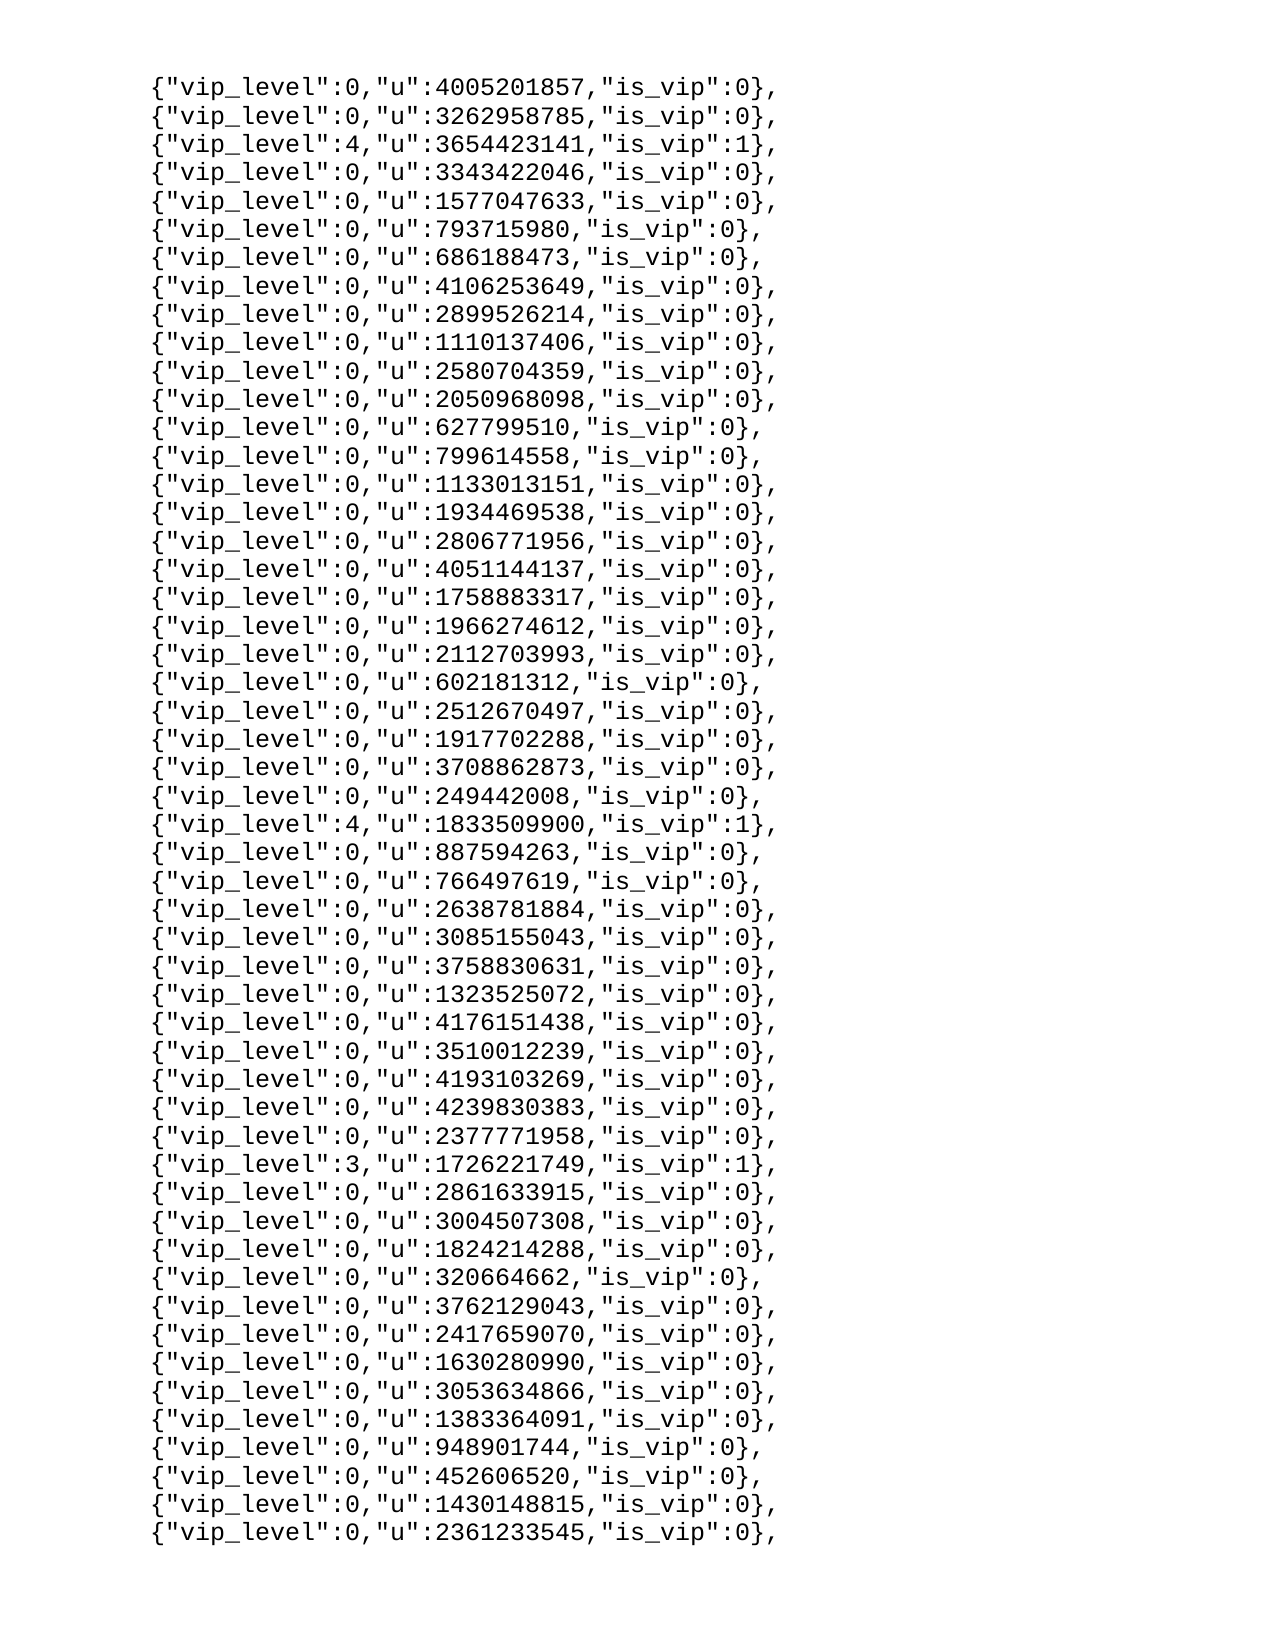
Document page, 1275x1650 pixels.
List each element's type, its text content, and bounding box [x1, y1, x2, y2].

text {"retcode":0,"result":{"friends":[{"flag":32,"uin":1977672877,"categories":8},{"flag":4,"uin":181332434,"categories":1},{"flag":16,"uin":1088436431,"categories":4},{"flag":0,"uin":941096745,"categories":0},{"flag":0,"uin":1585151611,"categories":0},{"flag":32,"uin":1805276168,"categories":8},{"flag":4,"uin":4096305117,"categories":1},{"flag":56,"uin":286207818,"categories":14},{"flag":24,"uin":1125327405,"categories":6},{"flag":0,"uin":1497473138,"categories":0},{"flag":0,"uin":2739990128,"categories":0},{"flag":0,"uin":1983256516,"categories":0},{"flag":4,"uin":2388335033,"categories":1},{"flag":40,"uin":1147705927,"categories":10},{"flag":52,"uin":2530017767,"categories":13},{"flag":24,"uin":1026406039,"categories":6},{"flag":52,"uin":1375142875,"categories":13},{"flag":60,"uin":741902648,"categories":15},{"flag":0,"uin":4017862415,"categories":0},{"flag":0,"uin":1029088018,"categories":0},{"flag":0,"uin":3264467930,"categories":0},{"flag":0,"uin":1390006806,"categories":0},{"flag":0,"uin":2059604775,"categories":0},{"flag":40,"uin":2039282992,"categories":10},{"flag":0,"uin":1748315047,"categories":0},{"flag":16,"uin":3395792869,"categories":4},{"flag":52,"uin":338614470,"categories":13},{"flag":32,"uin":2291420747,"categories":8},{"flag":56,"uin":3714169466,"categories":14},{"flag":60,"uin":2853954420,"categories":15},{"flag":0,"uin":2028112766,"categories":0},{"flag":52,"uin":3721554358,"categories":13},{"flag":40,"uin":3941231838,"categories":10},{"flag":0,"uin":2887505048,"categories":0},{"flag":0,"uin":2039443837,"categories":0},{"flag":40,"uin":1103178674,"categories":10},{"flag":8,"uin":2213006936,"categories":2},{"flag":52,"uin":3453345269,"categories":13},{"flag":16,"uin":2195235714,"categories":4},{"flag":32,"uin":3367345670,"categories":8},{"flag":4,"uin":3749770206,"categories":1},{"flag":4,"uin":2217980774,"categories":1},{"flag":32,"uin":1768968391,"categories":8},{"flag":8,"uin":3068714852,"categories":2},{"flag":4,"uin":762383890,"categories":1},{"flag":28,"uin":404339376,"categories":7},{"flag":0,"uin":2804606680,"categories":0},{"flag":4,"uin":3340055802,"categories":1},{"flag":56,"uin":173571341,"categories":14},{"flag":40,"uin":3486101389,"categories":10},{"flag":0,"uin":3767128771,"categories":0},{"flag":4,"uin":557137673,"categories":1},{"flag":0,"uin":2694880204,"categories":0},{"flag":4,"uin":2496045888,"categories":1},{"flag":0,"uin":503024004,"categories":0},{"flag":8,"uin":872796548,"categories":2},{"flag":8,"uin":423615412,"categories":2},{"flag":8,"uin":3059888435,"categories":2},{"flag":16,"uin":3783015922,"categories":4},{"flag":0,"uin":4081762853,"categories":0},{"flag":56,"uin":953196783,"categories":14},{"flag":4,"uin":994577360,"categories":1},{"flag":0,"uin":1193299925,"categories":0},{"flag":16,"uin":2540143575,"categories":4},{"flag":16,"uin":3827644828,"categories":4},{"flag":16,"uin":24371531,"categories":4},{"flag":0,"uin":1838484033,"categories":0},{"flag":40,"uin":742731984,"categories":10},{"flag":4,"uin":3745815829,"categories":1},{"flag":52,"uin":2012332422,"categories":13},{"flag":4,"uin":3047749658,"categories":1},{"flag":40,"uin":3556411222,"categories":10},{"flag":4,"uin":2701913422,"categories":1},{"flag":12,"uin":846741097,"categories":3},{"flag":0,"uin":3679184373,"categories":0},{"flag":0,"uin":2201253718,"categories":0},{"flag":56,"uin":368944306,"categories":14},{"flag":0,"uin":1355657380,"categories":0},{"flag":4,"uin":2314820738,"categories":1},{"flag":4,"uin":2523780541,"categories":1},{"flag":4,"uin":1967295926,"categories":1},{"flag":60,"uin":3025752515,"categories":15},{"flag":8,"uin":2972743509,"categories":2},{"flag":0,"uin":672544641,"categories":0},{"flag":4,"uin":870121305,"categories":1},{"flag":8,"uin":103862768,"categories":2},{"flag":8,"uin":2204872800,"categories":2},{"flag":4,"uin":2664429340,"categories":1},{"flag":28,"uin":2154140065,"categories":7},{"flag":0,"uin":422325932,"categories":0},{"flag":52,"uin":3712918149,"categories":13},{"flag":60,"uin":1078311989,"categories":15},{"flag":4,"uin":3684174950,"categories":1},{"flag":0,"uin":3094356795,"categories":0},{"flag":8,"uin":1661527163,"categories":2},{"flag":180,"uin":2423761838,"categories":13},{"flag":0,"uin":454094870,"categories":0},{"flag":52,"uin":2529801540,"categories":13},{"flag":4,"uin":4141049519,"categories":1},{"flag":16,"uin":2283606403,"categories":4},{"flag":4,"uin":2065586646,"categories":1},{"flag":4,"uin":3851402153,"categories":1},{"flag":0,"uin":3277047291,"categories":0},{"flag":4,"uin":1936321019,"categories":1},{"flag":16,"uin":4235856648,"categories":4},{"flag":52,"uin":3076685576,"categories":13},{"flag":52,"uin":1316903305,"categories":13},{"flag":0,"uin":4195509427,"categories":0},{"flag":8,"uin":3044831726,"categories":2},{"flag":56,"uin":820228441,"categories":14},{"flag":4,"uin":3386157348,"categories":1},{"flag":4,"uin":531222214,"categories":1},{"flag":4,"uin":2642720843,"categories":1},{"flag":56,"uin":3659999570,"categories":14},{"flag":60,"uin":54246419,"categories":15},{"flag":24,"uin":4260761366,"categories":6},{"flag":4,"uin":3297378557,"categories":1},{"flag":0,"uin":4268887161,"categories":0},{"flag":0,"uin":1633070284,"categories":0},{"flag":0,"uin":541297462,"categories":0},{"flag":8,"uin":3866683781,"categories":2},{"flag":16,"uin":3149378299,"categories":4},{"flag":24,"uin":358662936,"categories":6},{"flag":0,"uin":473553330,"categories":0},{"flag":56,"uin":2077016718,"categories":14},{"flag":40,"uin":1738680229,"categories":10},{"flag":56,"uin":2253793653,"categories":14},{"flag":8,"uin":2037083134,"categories":2},{"flag":0,"uin":820429602,"categories":0},{"flag":0,"uin":1019040402,"categories":0},{"flag":40,"uin":2493090829,"categories":10},{"flag":8,"uin":2929705342,"categories":2},{"flag":36,"uin":460677229,"categories":9},{"flag":56,"uin":3455013325,"categories":14},{"flag":40,"uin":2850645815,"categories":10},{"flag":4,"uin":3277943363,"categories":1},{"flag":60,"uin":680821533,"categories":15},{"flag":16,"uin":2568018606,"categories":4},{"flag":8,"uin":3793664627,"categories":2},{"flag":40,"uin":1190783551,"categories":10},{"flag":0,"uin":2066798362,"categories":0},{"flag":16,"uin":91356596,"categories":4},{"flag":40,"uin":4095632478,"categories":10},{"flag":16,"uin":1733302369,"categories":4},{"flag":0,"uin":2792243439,"categories":0},{"flag":40,"uin":4005201857,"categories":10},{"flag":4,"uin":3262958785,"categories":1},{"flag":0,"uin":3654423141,"categories":0},{"flag":0,"uin":3343422046,"categories":0},{"flag":16,"uin":1577047633,"categories":4},{"flag":4,"uin":49380132,"categories":1},{"flag":24,"uin":3720171744,"categories":6},{"flag":16,"uin":3284866365,"categories":4},{"flag":56,"uin":671367841,"categories":14},{"flag":40,"uin":4246366141,"categories":10},{"flag":4,"uin":1269370612,"categories":1},{"flag":12,"uin":777581083,"categories":3},{"flag":16,"uin":1908794158,"categories":4},{"flag":28,"uin":1720972474,"categories":7},{"flag":16,"uin":3474328382,"categories":4},{"flag":52,"uin":2214464719,"categories":13},{"flag":0,"uin":1113654174,"categories":0},{"flag":0,"uin":1924991718,"categories":0},{"flag":40,"uin":1646577952,"categories":10},{"flag":0,"uin":4195594865,"categories":0},{"flag":56,"uin":1529899454,"categories":14},{"flag":16,"uin":1431876177,"categories":4},{"flag":40,"uin":2513566115,"categories":10},{"flag":12,"uin":2342688027,"categories":3},{"flag":60,"uin":4250322215,"categories":15},{"flag":56,"uin":4161153221,"categories":14},{"flag":0,"uin":1797296198,"categories":0},{"flag":56,"uin":2803488946,"categories":14},{"flag":8,"uin":202682191,"categories":2},{"flag":0,"uin":2023888221,"categories":0},{"flag":0,"uin":2965573691,"categories":0},{"flag":12,"uin":2026599701,"categories":3},{"flag":48,"uin":1199066756,"categories":12},{"flag":8,"uin":432864289,"categories":2},{"flag":0,"uin":1648979348,"categories":0},{"flag":8,"uin":2030730295,"categories":2},{"flag":36,"uin":1527649067,"categories":9},{"flag":56,"uin":3633354779,"categories":14},{"flag":16,"uin":1073838877,"categories":4},{"flag":0,"uin":3672791053,"categories":0},{"flag":0,"uin":805894474,"categories":0},{"flag":60,"uin":1785828017,"categories":15},{"flag":60,"uin":2353957540,"categories":15},{"flag":16,"uin":2801910081,"categories":4},{"flag":24,"uin":592945054,"categories":6},{"flag":0,"uin":1156411021,"categories":0},{"flag":4,"uin":1274049440,"categories":1},{"flag":16,"uin":2567874074,"categories":4},{"flag":56,"uin":2724574832,"categories":14},{"flag":40,"uin":3378219673,"categories":10},{"flag":56,"uin":3068907758,"categories":14},{"flag":16,"uin":1225739776,"categories":4},{"flag":56,"uin":1604813308,"categories":14},{"flag":0,"uin":2978030534,"categories":0},{"flag":4,"uin":3517813898,"categories":1},{"flag":16,"uin":3949277109,"categories":4},{"flag":12,"uin":890469545,"categories":3},{"flag":16,"uin":3312439941,"categories":4},{"flag":8,"uin":2769104677,"categories":2},{"flag":40,"uin":4091629637,"categories":10},{"flag":4,"uin":2494987136,"categories":1},{"flag":0,"uin":3820709586,"categories":0},{"flag":4,"uin":1223429696,"categories":1},{"flag":0,"uin":3163067334,"categories":0},{"flag":56,"uin":1440948937,"categories":14},{"flag":24,"uin":4106038376,"categories":6},{"flag":0,"uin":4213490044,"categories":0},{"flag":16,"uin":104731760,"categories":4},{"flag":4,"uin":1378558763,"categories":1},{"flag":24,"uin":1716309025,"categories":6},{"flag":24,"uin":2577553388,"categories":6},{"flag":24,"uin":2113477161,"categories":6},{"flag":40,"uin":763811300,"categories":10},{"flag":56,"uin":1277261631,"categories":14},{"flag":4,"uin":1156618760,"categories":1},{"flag":40,"uin":1538845058,"categories":10},{"flag":40,"uin":3817764977,"categories":10},{"flag":8,"uin":4095309896,"categories":2},{"flag":8,"uin":4189826169,"categories":2},{"flag":16,"uin":2210825551,"categories":4},{"flag":24,"uin":1852029622,"categories":6},{"flag":0,"uin":365713189,"categories":0},{"flag":56,"uin":3806751814,"categories":14},{"flag":0,"uin":861491298,"categories":0},{"flag":36,"uin":1097773474,"categories":9},{"flag":0,"uin":1570744274,"categories":0},{"flag":56,"uin":4256126939,"categories":14},{"flag":0,"uin":3350965508,"categories":0},{"flag":40,"uin":950237266,"categories":10},{"flag":0,"uin":151684000,"categories":0},{"flag":40,"uin":1441627253,"categories":10},{"flag":56,"uin":687799544,"categories":14},{"flag":56,"uin":1772588817,"categories":14},{"flag":8,"uin":27297742,"categories":2},{"flag":16,"uin":1928697133,"categories":4},{"flag":8,"uin":308911789,"categories":2},{"flag":0,"uin":1561562393,"categories":0},{"flag":56,"uin":274465593,"categories":14},{"flag":56,"uin":214623348,"categories":14},{"flag":24,"uin":3371971021,"categories":6},{"flag":24,"uin":2718128011,"categories":6},{"flag":40,"uin":785644274,"categories":10},{"flag":56,"uin":3877792724,"categories":14},{"flag":24,"uin":1645723024,"categories":6},{"flag":40,"uin":1695307879,"categories":10},{"flag":40,"uin":793715980,"categories":10},{"flag":0,"uin":686188473,"categories":0},{"flag":40,"uin":4106253649,"categories":10},{"flag":24,"uin":2899526214,"categories":6},{"flag":8,"uin":1110137406,"categories":2},{"flag":8,"uin":2580704359,"categories":2},{"flag":8,"uin":2050968098,"categories":2},{"flag":8,"uin":627799510,"categories":2},{"flag":0,"uin":799614558,"categories":0},{"flag":60,"uin":1133013151,"categories":15},{"flag":40,"uin":1934469538,"categories":10},{"flag":28,"uin":2806771956,"categories":7},{"flag":4,"uin":4051144137,"categories":1},{"flag":4,"uin":1758883317,"categories":1},{"flag":0,"uin":1966274612,"categories":0},{"flag":40,"uin":2112703993,"categories":10},{"flag":36,"uin":602181312,"categories":9},{"flag":16,"uin":2512670497,"categories":4},{"flag":24,"uin":1917702288,"categories":6},{"flag":16,"uin":3708862873,"categories":4},{"flag":40,"uin":249442008,"categories":10},{"flag":60,"uin":1833509900,"categories":15},{"flag":0,"uin":887594263,"categories":0},{"flag":32,"uin":766497619,"categories":8},{"flag":24,"uin":2638781884,"categories":6},{"flag":0,"uin":3085155043,"categories":0},{"flag":24,"uin":3758830631,"categories":6},{"flag":0,"uin":1323525072,"categories":0},{"flag":56,"uin":4176151438,"categories":14},{"flag":56,"uin":3510012239,"categories":14},{"flag":24,"uin":4193103269,"categories":6},{"flag":40,"uin":4239830383,"categories":10},{"flag":56,"uin":2377771958,"categories":14},{"flag":0,"uin":1726221749,"categories":0},{"flag":12,"uin":2861633915,"categories":3},{"flag":56,"uin":3004507308,"categories":14},{"flag":12,"uin":1824214288,"categories":3},{"flag":24,"uin":320664662,"categories":6},{"flag":52,"uin":3762129043,"categories":13},{"flag":0,"uin":2417659070,"categories":0},{"flag":8,"uin":1630280990,"categories":2},{"flag":40,"uin":3053634866,"categories":10},{"flag":0,"uin":1383364091,"categories":0},{"flag":24,"uin":948901744,"categories":6},{"flag":24,"uin":452606520,"categories":6},{"flag":0,"uin":1430148815,"categories":0},{"flag":56,"uin":2361233545,"categories":14},{"flag":4,"uin":2607342395,"categories":1},{"flag":60,"uin":2514390106,"categories":15},{"flag":0,"uin":3212298566,"categories":0},{"flag":0,"uin":1180436080,"categories":0},{"flag":8,"uin":620934961,"categories":2},{"flag":0,"uin":1453307694,"categories":0},{"flag":28,"uin":4186464775,"categories":7},{"flag":0,"uin":1742243536,"categories":0},{"flag":0,"uin":1023362171,"categories":0}],"marknames":[{"uin":1977672877,"markname":"麦水科","type":0},{"uin":1088436431,"markname":"钟玲","type":0},{"uin":1585151611,"markname":"崔","type":0},{"uin":1805276168,"markname":"徐庆钟","type":0},{"uin":4096305117,"markname":"林佳豪","type":0},{"uin":286207818,"markname":"郭芳","type":0},{"uin":1125327405,"markname":"任传佳","type":0},{"uin":1497473138,"markname":"武汉地区负责人","type":0},{"uin":2739990128,"markname":"二中","type":0},{"uin":1983256516,"markname":"宋红莹教官","type":0},{"uin":2388335033,"markname":"张家豪","type":0},{"uin":1147705927,"markname":"虞达靖(十二届)","type":0},{"uin":2530017767,"markname":"麦薇","type":0},{"uin":1026406039,"markname":"卢涵","type":0},{"uin":1375142875,"markname":"欧琳","type":0},{"uin":741902648,"markname":"何桦","type":0},{"uin":4017862415,"markname":"刘洋","type":0},{"uin":1029088018,"markname":"。。。。。","type":0},{"uin":1390006806,"markname":"qq音速家族","type":0},{"uin":2059604775,"markname":"张晟凯自强","type":0},{"uin":2039282992,"markname":"鄂永芳","type":0},{"uin":1748315047,"markname":"小哄~(^V^)","type":0},{"uin":3395792869,"markname":"鸭子","type":0},{"uin":338614470,"markname":"杨泽敏","type":0},{"uin":3714169466,"markname":"廖敏","type":0},{"uin":2853954420,"markname":"罗家霖","type":0},{"uin":2028112766,"markname":"周雨梅","type":0},{"uin":3721554358,"markname":"赵珊莹","type":0},{"uin":3941231838,"markname":"十三届：李勇浩","type":0},{"uin":2887505048,"markname":"柳高地信学妹","type":0},{"uin":2039443837,"markname":"李万哲","type":0},{"uin":1103178674,"markname":"写作部：曾建姣","type":0},{"uin":2213006936,"markname":"陆秋丹","type":0},{"uin":3453345269,"markname":"张人干","type":0},{"uin":2195235714,"markname":"莫惠琴","type":0},{"uin":3367345670,"markname":"龙旭达","type":0},{"uin":3749770206,"markname":"黄维正","type":0},{"uin":2217980774,"markname":"大头","type":0},{"uin":3068714852,"markname":"赖系","type":0},{"uin":762383890,"markname":"大头","type":0},{"uin":2804606680,"markname":"吴锦波","type":0},{"uin":3340055802,"markname":"董斯斯","type":0},{"uin":173571341,"markname":"潘晓芸","type":0},{"uin":3486101389,"markname":"董婷婷","type":0},{"uin":3767128771,"markname":"15-资环-杨航025-116","type":0},{"uin":557137673,"markname":"虞思皓","type":0},{"uin":2694880204,"markname":"地信制图江燕桦","type":0},{"uin":2496045888,"markname":"啊蒋","type":0},{"uin":503024004,"markname":"王玥瑶","type":0},{"uin":872796548,"markname":" 冼蕾","type":0},{"uin":423615412,"markname":"潘泓江","type":0},{"uin":3059888435,"markname":"董霖明","type":0},{"uin":3783015922,"markname":"董富瑞","type":0},{"uin":4081762853,"markname":"15-地信-武景岳","type":0},{"uin":953196783,"markname":"邱闲","type":0},{"uin":994577360,"markname":"陈刘云","type":0},{"uin":1193299925,"markname":"略懂-康雨豪","type":0},{"uin":2540143575,"markname":"董鑫明","type":0},{"uin":3827644828,"markname":"N≡N","type":0},{"uin":24371531,"markname":"廖频","type":0},{"uin":1838484033,"markname":"15-地信-张慧","type":0},{"uin":742731984,"markname":"副社长李青云","type":0},{"uin":3745815829,"markname":"黎明兵","type":0},{"uin":2012332422,"markname":"潘俊霖","type":0},{"uin":3047749658,"markname":"董刚玉","type":0},{"uin":3556411222,"markname":"岑祚保","type":0},{"uin":2701913422,"markname":"冯月的mam","type":0},{"uin":846741097,"markname":"大姑姑","type":0},{"uin":3679184373,"markname":"冯玉乾","type":0},{"uin":2201253718,"markname":"14柳高徐汐","type":0},{"uin":368944306,"markname":"蒋跃兰","type":0},{"uin":1355657380,"markname":"学姐14号兰志娴","type":0},{"uin":2314820738,"markname":"李希靖","type":0},{"uin":2523780541,"markname":"李慧雯","type":0},{"uin":1967295926,"markname":"韦静茜","type":0},{"uin":3025752515,"markname":"谭济莎","type":0},{"uin":2972743509,"markname":"张强","type":0},{"uin":672544641,"markname":"14-地信-李郑宇","type":0},{"uin":870121305,"markname":"黎俊麟","type":0},{"uin":103862768,"markname":"邱俊源","type":0},{"uin":2204872800,"markname":"邓荻琛","type":0},{"uin":2664429340,"markname":"林楚莹","type":0},{"uin":422325932,"markname":"惠紫卿","type":0},{"uin":3712918149,"markname":"梁翀","type":0},{"uin":1078311989,"markname":"黄柳君","type":0},{"uin":3684174950,"markname":" 朱思娜","type":0},{"uin":3094356795,"markname":"谢煜晨","type":0},{"uin":1661527163,"markname":"豪弟","type":0},{"uin":2423761838,"markname":"黄振旸","type":0},{"uin":454094870,"markname":"何晓辉","type":0},{"uin":2529801540,"markname":"黄晨","type":0},{"uin":4141049519,"markname":"张灵玉","type":0},{"uin":2283606403,"markname":"妹","type":0},{"uin":2065586646,"markname":"陈俪萱","type":0},{"uin":3851402153,"markname":"于春堃","type":0},{"uin":3277047291,"markname":" 地信3班 朱正","type":0},{"uin":1936321019,"markname":"吴凌","type":0},{"uin":4235856648,"markname":"许艺龄","type":0},{"uin":3076685576,"markname":"邱昱","type":0},{"uin":1316903305,"markname":"严焱","type":0},{"uin":4195509427,"markname":"遥感陈江媛","type":0},{"uin":3044831726,"markname":"邓沂昕","type":0},{"uin":820228441,"markname":"李浩玮","type":0},{"uin":3386157348,"markname":"蒋晓君","type":0},{"uin":531222214,"markname":"韦德力","type":0},{"uin":2642720843,"markname":"覃思琦","type":0},{"uin":3659999570,"markname":"卢芳安","type":0},{"uin":54246419,"markname":"覃丽冰","type":0},{"uin":4260761366,"markname":"罗静","type":0},{"uin":3297378557,"markname":"周鹏祥","type":0},{"uin":4268887161,"markname":"15-资环-慕航116","type":0},{"uin":1633070284,"markname":"社会学 叶佳韵","type":0},{"uin":541297462,"markname":"刘宇森","type":0},{"uin":3866683781,"markname":"莫丹琳","type":0},{"uin":3149378299,"markname":"林瑶","type":0},{"uin":358662936,"markname":"梁国芳","type":0},{"uin":473553330,"markname":"胡琦","type":0},{"uin":2077016718,"markname":"刘科龙","type":0},{"uin":1738680229,"markname":"写作部：张慧敏","type":0},{"uin":2253793653,"markname":"李梦洁","type":0},{"uin":2037083134,"markname":"梁舒","type":0},{"uin":820429602,"markname":"金逸陶","type":0},{"uin":1019040402,"markname":"产品组 李耳冉","type":0},{"uin":2493090829,"markname":"董秀珍","type":0},{"uin":2929705342,"markname":"恒星","type":0},{"uin":460677229,"markname":"陶建宁","type":0},{"uin":3455013325,"markname":"钟瑞彬","type":0},{"uin":2850645815,"markname":"钟奋忠","type":0},{"uin":3277943363,"markname":"钟杭利","type":0},{"uin":680821533,"markname":"欧婷","type":0},{"uin":2568018606,"markname":"陈日红","type":0},{"uin":3793664627,"markname":"陶玉华","type":0},{"uin":1190783551,"markname":"钟奋忠","type":0},{"uin":2066798362,"markname":"程家伟","type":0},{"uin":91356596,"markname":" 覃邡蘇","type":0},{"uin":4095632478,"markname":"宣传部：卿宁","type":0},{"uin":1733302369,"markname":"程榜昇","type":0},{"uin":2792243439,"markname":"中文-李雯","type":0},{"uin":4005201857,"markname":"人事部；植成园","type":0},{"uin":3262958785,"markname":"何清","type":0},{"uin":3654423141,"markname":"雷超然","type":0},{"uin":3343422046,"markname":"吕剑伦","type":0},{"uin":1577047633,"markname":"李阳","type":0},{"uin":49380132,"markname":"容叶枫","type":0},{"uin":3720171744,"markname":"黄怡","type":0},{"uin":3284866365,"markname":"谢佳秀","type":0},{"uin":671367841,"markname":"贾哲铖","type":0},{"uin":4246366141,"markname":"编辑部:麦素娇","type":0},{"uin":1269370612,"markname":"杨懿","type":0},{"uin":777581083,"markname":"小姑姑","type":0},{"uin":3474328382,"markname":"黄芃曦","type":0},{"uin":2214464719,"markname":"何梓妍","type":0},{"uin":1113654174,"markname":"金星","type":0},{"uin":1924991718,"markname":"杨钦","type":0},{"uin":1646577952,"markname":"美编部：郑世龙","type":0},{"uin":4195594865,"markname":"陈施旅","type":0},{"uin":1529899454,"markname":"潘秋连","type":0},{"uin":1431876177,"markname":"钟云萍","type":0},{"uin":2513566115,"markname":"苏群超","type":0},{"uin":4250322215,"markname":"梁帆","type":0},{"uin":4161153221,"markname":"董耕","type":0},{"uin":1797296198,"markname":"柳高唐小宇","type":0},{"uin":2803488946,"markname":"冼雪连","type":0},{"uin":202682191,"markname":"李红","type":0},{"uin":2023888221,"markname":"霍坤","type":0},{"uin":2965573691,"markname":"15 地信 葛晖","type":0},{"uin":2026599701,"markname":"舅娘","type":0},{"uin":432864289,"markname":"庄舒麟","type":0},{"uin":1648979348,"markname":"16-河南-赵紫远","type":0},{"uin":2030730295,"markname":"二龙","type":0},{"uin":1527649067,"markname":"梁大润","type":0},{"uin":1073838877,"markname":"黄思宁","type":0},{"uin":3672791053,"markname":"体育部陈芳奇","type":0},{"uin":805894474,"markname":"王廷宇720","type":0},{"uin":1785828017,"markname":"潘科宇","type":0},{"uin":2353957540,"markname":"王燕","type":0},{"uin":2801910081,"markname":"钟昕","type":0},{"uin":592945054,"markname":"杨瑞强(十六届)","type":0},{"uin":1156411021,"markname":"地信4班 王梦雪","type":0},{"uin":1274049440,"markname":"谢孟宁","type":0},{"uin":2567874074,"markname":"黎丽莉","type":0},{"uin":2724574832,"markname":"邱靖茜","type":0},{"uin":3378219673,"markname":"廖恢鹏","type":0},{"uin":3068907758,"markname":"钟秀兰","type":0},{"uin":1225739776,"markname":"邹雅静","type":0},{"uin":1604813308,"markname":"罗新芸","type":0},{"uin":2978030534,"markname":"学委","type":0},{"uin":3517813898,"markname":"陈卓婷","type":0},{"uin":3949277109,"markname":"卢阳","type":0},{"uin":3312439941,"markname":"周福强","type":0},{"uin":2769104677,"markname":"潘鸿","type":0},{"uin":4091629637,"markname":"记者部：吴霞","type":0},{"uin":2494987136,"markname":"董荷晨","type":0},{"uin":3820709586,"markname":"15-资环-何义国","type":0},{"uin":1223429696,"markname":"覃思琦","type":0},{"uin":3163067334,"markname":"15—资环—冷晔衡0","type":0},{"uin":1440948937,"markname":"卢梁","type":0},{"uin":4106038376,"markname":"记者部：杨春玉","type":0},{"uin":4213490044,"markname":"16广西石珊珊","type":0},{"uin":104731760,"markname":"钟玲","type":0},{"uin":1378558763,"markname":"王毓江","type":0},{"uin":1716309025,"markname":"编辑部钟薇","type":0},{"uin":2577553388,"markname":"岑静萍","type":0},{"uin":2113477161,"markname":"陈...","type":0},{"uin":763811300,"markname":"董小琴","type":0},{"uin":1277261631,"markname":"钟晓虹","type":0},{"uin":1156618760,"markname":"程鹏","type":0},{"uin":1538845058,"markname":" 黄蔼蓉","type":0},{"uin":3817764977,"markname":"陶啊莲","type":0},{"uin":4095309896,"markname":"钟京怡","type":0},{"uin":4189826169,"markname":"廖绪彬","type":0},{"uin":2210825551,"markname":"董翠莲","type":0},{"uin":1852029622,"markname":"陶善豪","type":0},{"uin":365713189,"markname":"15-地信-吴林颖-126-","type":0},{"uin":3806751814,"markname":"潘新会","type":0},{"uin":861491298,"markname":"赵妈","type":0},{"uin":1097773474,"markname":"潘任安","type":0},{"uin":1570744274,"markname":"15-地信-段雨希-130-","type":0},{"uin":4256126939,"markname":"陶兴花","type":0},{"uin":3350965508,"markname":"刘佳佳","type":0},{"uin":950237266,"markname":"人事部：杨华华","type":0},{"uin":1441627253,"markname":"编辑部：李浩","type":0},{"uin":687799544,"markname":"潘绍玉","type":0},{"uin":27297742,"markname":"一中吧那个理科渣","type":0},{"uin":1928697133,"markname":"钟明峰","type":0},{"uin":308911789,"markname":"廖倍仪","type":0},{"uin":1561562393,"markname":"陆裕富","type":0},{"uin":274465593,"markname":"徐小妹","type":0},{"uin":214623348,"markname":"廖春","type":0},{"uin":3371971021,"markname":"董榕叶","type":0},{"uin":2718128011,"markname":"周明裕","type":0},{"uin":785644274,"markname":"毛辉","type":0},{"uin":3877792724,"markname":"董连娇","type":0},{"uin":1645723024,"markname":"刘钰杰","type":0},{"uin":1695307879,"markname":"杨扬","type":0},{"uin":793715980,"markname":"钟婷茹","type":0},{"uin":686188473,"markname":"简文韵","type":0},{"uin":4106253649,"markname":"陈杏芳","type":0},{"uin":2899526214,"markname":"潘丽丽","type":0},{"uin":1110137406,"markname":"董子健","type":0},{"uin":2580704359,"markname":"谢丽轩","type":0},{"uin":2050968098,"markname":"刘懿","type":0},{"uin":627799510,"markname":"朱茵","type":0},{"uin":799614558,"markname":"汪","type":0},{"uin":1133013151,"markname":"温晴","type":0},{"uin":1934469538,"markname":"何家慧","type":0},{"uin":2806771956,"markname":"李华","type":0},{"uin":4051144137,"markname":"骆俊地","type":0},{"uin":1758883317,"markname":"李逢欲","type":0},{"uin":1966274612,"markname":"纪煜杰","type":0},{"uin":2112703993,"markname":"陈玲","type":0},{"uin":602181312,"markname":"谢易秀","type":0},{"uin":2512670497,"markname":"覃芳秀","type":0},{"uin":1917702288,"markname":"钟易均","type":0},{"uin":3708862873,"markname":"QQ","type":0},{"uin":249442008,"markname":"植呈园","type":0},{"uin":1833509900,"markname":"刘凯妮","type":0},{"uin":887594263,"markname":"张佳楠-地四","type":0},{"uin":766497619,"markname":"唐绪富","type":0},{"uin":2638781884,"markname":"邓贤平","type":0},{"uin":3085155043,"markname":"马思","type":0},{"uin":3758830631,"markname":"陈雪","type":0},{"uin":4176151438,"markname":"刘燕","type":0},{"uin":3510012239,"markname":"莫求莲","type":0},{"uin":4193103269,"markname":"赵海莲","type":0},{"uin":2377771958,"markname":"罗丽珍","type":0},{"uin":1726221749,"markname":"13贺州张义立","type":0},{"uin":3004507308,"markname":"钟小英","type":0},{"uin":1824214288,"markname":"欧艳英","type":0},{"uin":320664662,"markname":"李玉娟","type":0},{"uin":3762129043,"markname":"肥兆","type":0},{"uin":2417659070,"markname":"柳高覃超","type":0},{"uin":1630280990,"markname":"陆鑫","type":0},{"uin":3053634866,"markname":"莫艳","type":0},{"uin":1383364091,"markname":"张曼丽","type":0},{"uin":948901744,"markname":"陶善豪","type":0},{"uin":452606520,"markname":"刘思萍","type":0},{"uin":1430148815,"markname":"地信3班 刘晓奎","type":0},{"uin":2361233545,"markname":"廖心华","type":0},{"uin":2514390106,"markname":"莫传键","type":0},{"uin":3212298566,"markname":"14-地信-郁婷婷","type":0},{"uin":1180436080,"markname":"物院微电刘森","type":0},{"uin":620934961,"markname":"一中那个理科","type":0},{"uin":1453307694,"markname":"16 经管 章千","type":0},{"uin":4186464775,"markname":"元旦同学","type":0},{"uin":1742243536,"markname":"焦明捷","type":0}],"categories":[{"index":0,"sort":2,"name":"none"},{"index":1,"sort":4,"name":"primary"},{"index":2,"sort":10,"name":"friend"},{"index":3,"sort":13,"name":"Relationship"},{"index":4,"sort":6,"name":"Middle"},{"index":5,"sort":19,"name":"another"},{"index":6,"sort":12,"name":"literature 2"},{"index":7,"sort":1,"name":""},{"index":8,"sort":9,"name":"master"},{"index":9,"sort":5,"name":" senior 1"},{"index":10,"sort":11,"name":"literature 1"},{"index":11,"sort":20,"name":"封权限"},{"index":12,"sort":3,"name":"。"},{"index":13,"sort":8,"name":"small"},{"index":14,"sort":7,"name":"senior 2"},{"index":15,"sort":14,"name":"again"}],"vipinfo":[{"vip_level":0,"u":2065586646,"is_vip":0},{"vip_level":0,"u":3851402153,"is_vip":0},{"vip_level":0,"u":3277047291,"is_vip":0},{"vip_level":0,"u":1936321019,"is_vip":0},{"vip_level":0,"u":4235856648,"is_vip":0},{"vip_level":0,"u":3076685576,"is_vip":0},{"vip_level":0,"u":1316903305,"is_vip":0},{"vip_level":0,"u":4195509427,"is_vip":0},{"vip_level":0,"u":3044831726,"is_vip":0},{"vip_level":0,"u":820228441,"is_vip":0},{"vip_level":0,"u":3386157348,"is_vip":0},{"vip_level":6,"u":531222214,"is_vip":1},{"vip_level":0,"u":2642720843,"is_vip":0},{"vip_level":0,"u":3659999570,"is_vip":0},{"vip_level":0,"u":54246419,"is_vip":0},{"vip_level":3,"u":4260761366,"is_vip":1},{"vip_level":0,"u":3297378557,"is_vip":0},{"vip_level":1,"u":4268887161,"is_vip":1},{"vip_level":0,"u":1633070284,"is_vip":0},{"vip_level":0,"u":541297462,"is_vip":0},{"vip_level":0,"u":3866683781,"is_vip":0},{"vip_level":5,"u":3149378299,"is_vip":1},{"vip_level":6,"u":358662936,"is_vip":1},{"vip_level":4,"u":473553330,"is_vip":1},{"vip_level":0,"u":2077016718,"is_vip":0},{"vip_level":7,"u":1738680229,"is_vip":1},{"vip_level":0,"u":2253793653,"is_vip":0},{"vip_level":0,"u":2037083134,"is_vip":0},{"vip_level":5,"u":820429602,"is_vip":1},{"vip_level":4,"u":1019040402,"is_vip":1},{"vip_level":0,"u":2493090829,"is_vip":0},{"vip_level":0,"u":2929705342,"is_vip":0},{"vip_level":0,"u":460677229,"is_vip":0},{"vip_level":0,"u":3455013325,"is_vip":0},{"vip_level":0,"u":2850645815,"is_vip":0},{"vip_level":0,"u":3277943363,"is_vip":0},{"vip_level":3,"u":680821533,"is_vip":1},{"vip_level":0,"u":2568018606,"is_vip":0},{"vip_level":0,"u":3793664627,"is_vip":0},{"vip_level":0,"u":1190783551,"is_vip":0},{"vip_level":0,"u":2066798362,"is_vip":0},{"vip_level":0,"u":91356596,"is_vip":0},{"vip_level":1,"u":4095632478,"is_vip":1},{"vip_level":0,"u":1733302369,"is_vip":0},{"vip_level":3,"u":2792243439,"is_vip":1},{"vip_level":0,"u":4005201857,"is_vip":0},{"vip_level":0,"u":3262958785,"is_vip":0},{"vip_level":4,"u":3654423141,"is_vip":1},{"vip_level":0,"u":3343422046,"is_vip":0},{"vip_level":0,"u":1577047633,"is_vip":0},{"vip_level":0,"u":793715980,"is_vip":0},{"vip_level":0,"u":686188473,"is_vip":0},{"vip_level":0,"u":4106253649,"is_vip":0},{"vip_level":0,"u":2899526214,"is_vip":0},{"vip_level":0,"u":1110137406,"is_vip":0},{"vip_level":0,"u":2580704359,"is_vip":0},{"vip_level":0,"u":2050968098,"is_vip":0},{"vip_level":0,"u":627799510,"is_vip":0},{"vip_level":0,"u":799614558,"is_vip":0},{"vip_level":0,"u":1133013151,"is_vip":0},{"vip_level":0,"u":1934469538,"is_vip":0},{"vip_level":0,"u":2806771956,"is_vip":0},{"vip_level":0,"u":4051144137,"is_vip":0},{"vip_level":0,"u":1758883317,"is_vip":0},{"vip_level":0,"u":1966274612,"is_vip":0},{"vip_level":0,"u":2112703993,"is_vip":0},{"vip_level":0,"u":602181312,"is_vip":0},{"vip_level":0,"u":2512670497,"is_vip":0},{"vip_level":0,"u":1917702288,"is_vip":0},{"vip_level":0,"u":3708862873,"is_vip":0},{"vip_level":0,"u":249442008,"is_vip":0},{"vip_level":4,"u":1833509900,"is_vip":1},{"vip_level":0,"u":887594263,"is_vip":0},{"vip_level":0,"u":766497619,"is_vip":0},{"vip_level":0,"u":2638781884,"is_vip":0},{"vip_level":0,"u":3085155043,"is_vip":0},{"vip_level":0,"u":3758830631,"is_vip":0},{"vip_level":0,"u":1323525072,"is_vip":0},{"vip_level":0,"u":4176151438,"is_vip":0},{"vip_level":0,"u":3510012239,"is_vip":0},{"vip_level":0,"u":4193103269,"is_vip":0},{"vip_level":0,"u":4239830383,"is_vip":0},{"vip_level":0,"u":2377771958,"is_vip":0},{"vip_level":3,"u":1726221749,"is_vip":1},{"vip_level":0,"u":2861633915,"is_vip":0},{"vip_level":0,"u":3004507308,"is_vip":0},{"vip_level":0,"u":1824214288,"is_vip":0},{"vip_level":0,"u":320664662,"is_vip":0},{"vip_level":0,"u":3762129043,"is_vip":0},{"vip_level":0,"u":2417659070,"is_vip":0},{"vip_level":0,"u":1630280990,"is_vip":0},{"vip_level":0,"u":3053634866,"is_vip":0},{"vip_level":0,"u":1383364091,"is_vip":0},{"vip_level":0,"u":948901744,"is_vip":0},{"vip_level":0,"u":452606520,"is_vip":0},{"vip_level":0,"u":1430148815,"is_vip":0},{"vip_level":0,"u":2361233545,"is_vip":0},{"vip_level":0,"u":2607342395,"is_vip":0},{"vip_level":0,"u":2514390106,"is_vip":0},{"vip_level":0,"u":3212298566,"is_vip":0},{"vip_level":0,"u":1977672877,"is_vip":0},{"vip_level":0,"u":181332434,"is_vip":0},{"vip_level":0,"u":1088436431,"is_vip":0},{"vip_level":0,"u":941096745,"is_vip":0},{"vip_level":6,"u":1585151611,"is_vip":1},{"vip_level":0,"u":1805276168,"is_vip":0},{"vip_level":0,"u":4096305117,"is_vip":0},{"vip_level":0,"u":286207818,"is_vip":0},{"vip_level":0,"u":1125327405,"is_vip":0},{"vip_level":0,"u":1497473138,"is_vip":0},{"vip_level":0,"u":2739990128,"is_vip":0},{"vip_level":0,"u":1983256516,"is_vip":0},{"vip_level":0,"u":2388335033,"is_vip":0},{"vip_level":0,"u":1147705927,"is_vip":0},{"vip_level":0,"u":2530017767,"is_vip":0},{"vip_level":0,"u":1026406039,"is_vip":0},{"vip_level":3,"u":1375142875,"is_vip":1},{"vip_level":2,"u":741902648,"is_vip":1},{"vip_level":1,"u":4017862415,"is_vip":1},{"vip_level":0,"u":1029088018,"is_vip":0},{"vip_level":0,"u":3264467930,"is_vip":0},{"vip_level":0,"u":1390006806,"is_vip":0},{"vip_level":0,"u":2059604775,"is_vip":0},{"vip_level":5,"u":2039282992,"is_vip":1},{"vip_level":2,"u":1748315047,"is_vip":1},{"vip_level":0,"u":3395792869,"is_vip":0},{"vip_level":0,"u":338614470,"is_vip":0},{"vip_level":0,"u":2291420747,"is_vip":0},{"vip_level":0,"u":3714169466,"is_vip":0},{"vip_level":6,"u":2853954420,"is_vip":1},{"vip_level":0,"u":2028112766,"is_vip":0},{"vip_level":0,"u":3721554358,"is_vip":0},{"vip_level":0,"u":3941231838,"is_vip":0},{"vip_level":0,"u":2887505048,"is_vip":0},{"vip_level":0,"u":2039443837,"is_vip":0},{"vip_level":6,"u":1103178674,"is_vip":1},{"vip_level":0,"u":2213006936,"is_vip":0},{"vip_level":0,"u":3453345269,"is_vip":0},{"vip_level":0,"u":2195235714,"is_vip":0},{"vip_level":0,"u":3367345670,"is_vip":0},{"vip_level":0,"u":3749770206,"is_vip":0},{"vip_level":0,"u":2217980774,"is_vip":0},{"vip_level":0,"u":1768968391,"is_vip":0},{"vip_level":7,"u":3068714852,"is_vip":1},{"vip_level":0,"u":762383890,"is_vip":0},{"vip_level":4,"u":404339376,"is_vip":1},{"vip_level":0,"u":2804606680,"is_vip":0},{"vip_level":0,"u":3340055802,"is_vip":0},{"vip_level":0,"u":173571341,"is_vip":0},{"vip_level":0,"u":3486101389,"is_vip":0},{"vip_level":0,"u":1180436080,"is_vip":0},{"vip_level":0,"u":1453307694,"is_vip":0},{"vip_level":0,"u":1023362171,"is_vip":0},{"vip_level":0,"u":620934961,"is_vip":0},{"vip_level":0,"u":4186464775,"is_vip":0},{"vip_level":0,"u":1742243536,"is_vip":0},{"vip_level":0,"u":3949277109,"is_vip":0},{"vip_level":0,"u":890469545,"is_vip":0},{"vip_level":0,"u":3312439941,"is_vip":0},{"vip_level":0,"u":2769104677,"is_vip":0},{"vip_level":0,"u":4091629637,"is_vip":0},{"vip_level":0,"u":2494987136,"is_vip":0},{"vip_level":0,"u":3820709586,"is_vip":0},{"vip_level":0,"u":1223429696,"is_vip":0},{"vip_level":0,"u":3163067334,"is_vip":0},{"vip_level":5,"u":1440948937,"is_vip":1},{"vip_level":0,"u":4106038376,"is_vip":0},{"vip_level":0,"u":4213490044,"is_vip":0},{"vip_level":0,"u":104731760,"is_vip":0},{"vip_level":0,"u":1378558763,"is_vip":0},{"vip_level":0,"u":1716309025,"is_vip":0},{"vip_level":0,"u":2577553388,"is_vip":0},{"vip_level":0,"u":2113477161,"is_vip":0},{"vip_level":0,"u":763811300,"is_vip":0},{"vip_level":0,"u":1277261631,"is_vip":0},{"vip_level":4,"u":1156618760,"is_vip":1},{"vip_level":0,"u":1538845058,"is_vip":0},{"vip_level":0,"u":3817764977,"is_vip":0},{"vip_level":0,"u":4095309896,"is_vip":0},{"vip_level":0,"u":4189826169,"is_vip":0},{"vip_level":0,"u":2210825551,"is_vip":0},{"vip_level":0,"u":1852029622,"is_vip":0},{"vip_level":0,"u":365713189,"is_vip":0},{"vip_level":0,"u":3806751814,"is_vip":0},{"vip_level":0,"u":861491298,"is_vip":0},{"vip_level":0,"u":1097773474,"is_vip":0},{"vip_level":0,"u":1570744274,"is_vip":0},{"vip_level":0,"u":4256126939,"is_vip":0},{"vip_level":0,"u":3350965508,"is_vip":0},{"vip_level":0,"u":950237266,"is_vip":0},{"vip_level":0,"u":151684000,"is_vip":0},{"vip_level":0,"u":1441627253,"is_vip":0},{"vip_level":0,"u":687799544,"is_vip":0},{"vip_level":0,"u":1772588817,"is_vip":0},{"vip_level":0,"u":27297742,"is_vip":0},{"vip_level":5,"u":1928697133,"is_vip":1},{"vip_level":0,"u":308911789,"is_vip":0},{"vip_level":3,"u":1561562393,"is_vip":1},{"vip_level":0,"u":274465593,"is_vip":0},{"vip_level":0,"u":214623348,"is_vip":0},{"vip_level":3,"u":3371971021,"is_vip":1},{"vip_level":0,"u":2718128011,"is_vip":0},{"vip_level":0,"u":785644274,"is_vip":0},{"vip_level":3,"u":3877792724,"is_vip":1},{"vip_level":0,"u":1645723024,"is_vip":0},{"vip_level":0,"u":1695307879,"is_vip":0},{"vip_level":0,"u":3767128771,"is_vip":0},{"vip_level":0,"u":3684174950,"is_vip":0},{"vip_level":0,"u":3094356795,"is_vip":0},{"vip_level":0,"u":557137673,"is_vip":0},{"vip_level":0,"u":953196783,"is_vip":0},{"vip_level":0,"u":103862768,"is_vip":0},{"vip_level":0,"u":2694880204,"is_vip":0},{"vip_level":0,"u":3679184373,"is_vip":0},{"vip_level":0,"u":368944306,"is_vip":0},{"vip_level":6,"u":1078311989,"is_vip":1},{"vip_level":0,"u":2423761838,"is_vip":0},{"vip_level":0,"u":2496045888,"is_vip":0},{"vip_level":0,"u":503024004,"is_vip":0},{"vip_level":0,"u":2540143575,"is_vip":0},{"vip_level":6,"u":1967295926,"is_vip":1},{"vip_level":0,"u":872796548,"is_vip":0},{"vip_level":0,"u":4081762853,"is_vip":0},{"vip_level":4,"u":3745815829,"is_vip":1},{"vip_level":0,"u":2972743509,"is_vip":0},{"vip_level":0,"u":2204872800,"is_vip":0},{"vip_level":0,"u":423615412,"is_vip":0},{"vip_level":0,"u":870121305,"is_vip":0},{"vip_level":0,"u":2283606403,"is_vip":0},{"vip_level":7,"u":3059888435,"is_vip":1},{"vip_level":0,"u":3827644828,"is_vip":0},{"vip_level":0,"u":2201253718,"is_vip":0},{"vip_level":0,"u":422325932,"is_vip":0},{"vip_level":1,"u":3783015922,"is_vip":1},{"vip_level":0,"u":3556411222,"is_vip":0},{"vip_level":0,"u":3025752515,"is_vip":0},{"vip_level":5,"u":994577360,"is_vip":1},{"vip_level":7,"u":3047749658,"is_vip":1},{"vip_level":0,"u":2154140065,"is_vip":0},{"vip_level":0,"u":1193299925,"is_vip":0},{"vip_level":0,"u":4141049519,"is_vip":0},{"vip_level":0,"u":24371531,"is_vip":0},{"vip_level":0,"u":1838484033,"is_vip":0},{"vip_level":4,"u":2012332422,"is_vip":1},{"vip_level":3,"u":2529801540,"is_vip":1},{"vip_level":2,"u":742731984,"is_vip":1},{"vip_level":0,"u":2701913422,"is_vip":0},{"vip_level":0,"u":1355657380,"is_vip":0},{"vip_level":0,"u":3712918149,"is_vip":0},{"vip_level":7,"u":454094870,"is_vip":1},{"vip_level":0,"u":846741097,"is_vip":0},{"vip_level":0,"u":2314820738,"is_vip":0},{"vip_level":5,"u":672544641,"is_vip":1},{"vip_level":0,"u":2523780541,"is_vip":0},{"vip_level":5,"u":2664429340,"is_vip":1},{"vip_level":4,"u":1661527163,"is_vip":1},{"vip_level":0,"u":49380132,"is_vip":0},{"vip_level":0,"u":1908794158,"is_vip":0},{"vip_level":3,"u":805894474,"is_vip":1},{"vip_level":0,"u":3720171744,"is_vip":0},{"vip_level":0,"u":1113654174,"is_vip":0},{"vip_level":3,"u":1924991718,"is_vip":1},{"vip_level":4,"u":2353957540,"is_vip":1},{"vip_level":0,"u":3517813898,"is_vip":0},{"vip_level":0,"u":3284866365,"is_vip":0},{"vip_level":0,"u":4250322215,"is_vip":0},{"vip_level":0,"u":202682191,"is_vip":0},{"vip_level":0,"u":432864289,"is_vip":0},{"vip_level":0,"u":671367841,"is_vip":0},{"vip_level":0,"u":2978030534,"is_vip":0},{"vip_level":0,"u":4246366141,"is_vip":0},{"vip_level":0,"u":2214464719,"is_vip":0},{"vip_level":0,"u":1269370612,"is_vip":0},{"vip_level":0,"u":2803488946,"is_vip":0},{"vip_level":0,"u":777581083,"is_vip":0},{"vip_level":0,"u":1529899454,"is_vip":0},{"vip_level":0,"u":1431876177,"is_vip":0},{"vip_level":0,"u":1720972474,"is_vip":0},{"vip_level":0,"u":2801910081,"is_vip":0},{"vip_level":0,"u":3378219673,"is_vip":0},{"vip_level":0,"u":1604813308,"is_vip":0},{"vip_level":0,"u":3474328382,"is_vip":0},{"vip_level":0,"u":4161153221,"is_vip":0},{"vip_level":0,"u":1797296198,"is_vip":0},{"vip_level":0,"u":1646577952,"is_vip":0},{"vip_level":3,"u":1156411021,"is_vip":1},{"vip_level":0,"u":2724574832,"is_vip":0},{"vip_level":0,"u":4195594865,"is_vip":0},{"vip_level":0,"u":2513566115,"is_vip":0},{"vip_level":0,"u":2342688027,"is_vip":0},{"vip_level":0,"u":2567874074,"is_vip":0},{"vip_level":0,"u":1225739776,"is_vip":0},{"vip_level":0,"u":2023888221,"is_vip":0},{"vip_level":0,"u":2026599701,"is_vip":0},{"vip_level":4,"u":1199066756,"is_vip":1},{"vip_level":0,"u":3068907758,"is_vip":0},{"vip_level":4,"u":2965573691,"is_vip":1},{"vip_level":0,"u":3633354779,"is_vip":0},{"vip_level":0,"u":1785828017,"is_vip":0},{"vip_level":2,"u":1648979348,"is_vip":1},{"vip_level":0,"u":1073838877,"is_vip":0},{"vip_level":0,"u":2030730295,"is_vip":0},{"vip_level":5,"u":1527649067,"is_vip":1},{"vip_level":0,"u":3672791053,"is_vip":0},{"vip_level":0,"u":1274049440,"is_vip":0},{"vip_level":0,"u":592945054,"is_vip":0}],"info":[{"face":153,"flag":524800,"nick":"元禾","uin":1977672877},{"face":0,"flag":0,"nick":"","uin":181332434},{"face":0,"flag":514,"nick":"二三事 ❁","uin":1088436431},{"face":96,"flag":285213250,"nick":"祝勇","uin":941096745},{"face":51,"flag":524806,"nick":"adon","uin":1585151611},{"face":36,"flag":13107776,"nick":"曲终人散","uin":1805276168},{"face":708,"flag":285213250,"nick":"Jh","uin":4096305117},{"face":0,"flag":297796096,"nick":"疯来疯去还是风🍁","uin":286207818},{"face":567,"flag":293601792,"nick":"RCHZ","uin":1125327405},{"face":603,"flag":13140546,"nick":"小哭包","uin":1497473138},{"face":525,"flag":294126146,"nick":"whatever♣","uin":2739990128},{"face":486,"flag":8913408,"nick":"Rayan","uin":1983256516},{"face":603,"flag":8913472,"nick":"Inis Mona","uin":2388335033},{"face":0,"flag":289931842,"nick":"止戈","uin":1147705927},{"face":0,"flag":13124098,"nick":"小麦薇","uin":2530017767},{"face":261,"flag":21496386,"nick":"观棋不弈","uin":1026406039},{"face":0,"flag":289931846,"nick":"十年而已","uin":1375142875},{"face":525,"flag":4719110,"nick":"DAISUKIH","uin":741902648},{"face":0,"flag":289931780,"nick":"Akshay","uin":4017862415},{"face":96,"flag":512,"nick":"易","uin":1029088018},{"face":177,"flag":12583424,"nick":"冥凝","uin":3264467930},{"face":630,"flag":298320450,"nick":" 兜","uin":1390006806},{"face":669,"flag":289931776,"nick":"西門東望","uin":2059604775},{"face":300,"flag":289931844,"nick":"asaasa","uin":2039282992},{"face":588,"flag":289964614,"nick":"太美好","uin":1748315047},{"face":0,"flag":17302018,"nick":"小珍珠。","uin":3395792869},{"face":0,"flag":4719170,"nick":"Oct.","uin":338614470},{"face":0,"flag":13107712,"nick":"无尽的爱","uin":2291420747},{"face":48,"flag":13107712,"nick":"♬ لياو مين♛","uin":3714169466},{"face":297,"flag":298320454,"nick":"飘","uin":2853954420},{"face":486,"flag":293601856,"nick":"爱吃辣椒的海绵宝宝","uin":2028112766},{"face":258,"flag":285737474,"nick":"Corals♞","uin":3721554358},{"face":0,"flag":298320450,"nick":"李勇浩 이용호 ♛","uin":3941231838},{"face":0,"flag":289964546,"nick":"Overtake Yesterday","uin":2887505048},{"face":579,"flag":289931840,"nick":"流亡者","uin":2039443837},{"face":0,"flag":289931780,"nick":"心有独钟","uin":1103178674},{"face":558,"flag":289931840,"nick":"花错","uin":2213006936},{"face":0,"flag":289931840,"nick":"。翊佚❀﹌","uin":3453345269},{"face":654,"flag":20972098,"nick":"与你 ","uin":2195235714},{"face":687,"flag":512,"nick":"静海深蓝","uin":3367345670},{"face":303,"flag":524800,"nick":"不，是你的","uin":3749770206},{"face":0,"flag":285737472,"nick":"∑═嗳昧═→","uin":2217980774},{"face":537,"flag":4719104,"nick":"marissa","uin":1768968391},{"face":0,"flag":289407558,"nick":" 大歪贼 ","uin":3068714852},{"face":525,"flag":8389120,"nick":"Mm先生","uin":762383890},{"face":528,"flag":4719174,"nick":"Anonymous","uin":404339376},{"face":567,"flag":294126080,"nick":"Brian Wuuuuuu","uin":2804606680},{"face":642,"flag":13107714,"nick":"Dong SS","uin":3340055802},{"face":543,"flag":8389120,"nick":"【破小孩】","uin":173571341},{"face":594,"flag":298320450,"nick":"咚咚咚。","uin":3486101389},{"face":381,"flag":298320450,"nick":"Hanging Tree ┓","uin":3767128771},{"face":525,"flag":285245952,"nick":"Z\u0026","uin":557137673},{"face":33,"flag":298320450,"nick":"I\u0027m clué","uin":2694880204},{"face":0,"flag":524800,"nick":"消失的德芙","uin":2496045888},{"face":348,"flag":13107714,"nick":"°▁ 不 贰°。","uin":503024004},{"face":0,"flag":289931842,"nick":" 呛口","uin":872796548},{"face":480,"flag":285737538,"nick":"BoomBoom_","uin":423615412},{"face":0,"flag":298320454,"nick":"高速开慢车\u0027","uin":3059888435},{"face":0,"flag":285737476,"nick":"Wangcai","uin":3783015922},{"face":549,"flag":4719104,"nick":"YZWDS","uin":4081762853},{"face":0,"flag":524866,"nick":"感情大狗","uin":953196783},{"face":0,"flag":8913510,"nick":" 刘情深","uin":994577360},{"face":525,"flag":298320450,"nick":"淏龑＆天靖居士♂","uin":1193299925},{"face":525,"flag":294126082,"nick":"歪鼻子木头先生","uin":2540143575},{"face":120,"flag":298320450,"nick":"Jori","uin":3827644828},{"face":168,"flag":285213184,"nick":".我愿穷尽一生.","uin":24371531},{"face":594,"flag":289931842,"nick":"送你一颗子弹.","uin":1838484033},{"face":543,"flag":298353156,"nick":"目标实践者-青云","uin":742731984},{"face":0,"flag":289931846,"nick":"Ice","uin":3745815829},{"face":747,"flag":289407556,"nick":"张莉君🌟","uin":2012332422},{"face":471,"flag":289931846,"nick":"UNO.","uin":3047749658},{"face":603,"flag":289931778,"nick":"我的女人是天皇老子，","uin":3556411222},{"face":393,"flag":16777728,"nick":"不喜不怒不笑不哭不悲不忿","uin":2701913422},{"face":513,"flag":8913409,"nick":"紫色贝壳","uin":846741097},{"face":603,"flag":285770306,"nick":"fuel","uin":3679184373},{"face":597,"flag":25690690,"nick":"XX","uin":2201253718},{"face":300,"flag":289407488,"nick":"Summer","uin":368944306},{"face":246,"flag":4719104,"nick":"奥地利紅。","uin":1355657380},{"face":414,"flag":524800,"nick":"小西哇","uin":2314820738},{"face":603,"flag":289407554,"nick":"金刚女姐姐","uin":2523780541},{"face":483,"flag":21496390,"nick":"莱茵哈德","uin":1967295926},{"face":594,"flag":4194816,"nick":"背著書包闖天下","uin":3025752515},{"face":780,"flag":289407490,"nick":"ZZLLM","uin":2972743509},{"face":480,"flag":8913478,"nick":"我种下一颗种子","uin":672544641},{"face":174,"flag":13107776,"nick":"扰電姬丶麟非雪","uin":870121305},{"face":603,"flag":285737570,"nick":"简宁","uin":103862768},{"face":537,"flag":293601794,"nick":"kajji","uin":2204872800},{"face":309,"flag":524804,"nick":"傲天啊你怎么了傲天！","uin":2664429340},{"face":135,"flag":294126144,"nick":"月光之下。","uin":2154140065},{"face":711,"flag":25690690,"nick":"fallen world","uin":422325932},{"face":462,"flag":8913408,"nick":"洋葱是个乖孩子","uin":3712918149},{"face":474,"flag":8913414,"nick":"Leo-Justan","uin":1078311989},{"face":48,"flag":524801,"nick":" nana","uin":3684174950},{"face":54,"flag":297796096,"nick":"Yuksen","uin":3094356795},{"face":216,"flag":293601798,"nick":"蛀牙虫牙西班牙","uin":1661527163},{"face":0,"flag":557634,"nick":"MEmo旸","uin":2423761838},{"face":54,"flag":289964614,"nick":"GrayHuier","uin":454094870},{"face":462,"flag":13107718,"nick":"9.0.1","uin":2529801540},{"face":339,"flag":4194816,"nick":"Renaissance 复活","uin":4141049519},{"face":597,"flag":512,"nick":"DOUBLE 8","uin":2283606403},{"face":0,"flag":289407490,"nick":"X","uin":2065586646},{"face":291,"flag":289964544,"nick":"JumP囗","uin":3851402153},{"face":312,"flag":294126080,"nick":"eralogos","uin":3277047291},{"face":708,"flag":514,"nick":"安全感 ","uin":1936321019},{"face":0,"flag":289931842,"nick":"空蝉","uin":4235856648},{"face":462,"flag":298320450,"nick":"Queenie🐟","uin":3076685576},{"face":342,"flag":4194816,"nick":"不怕事的校园大三扛把子","uin":1316903305},{"face":336,"flag":13107712,"nick":"1958","uin":4195509427},{"face":348,"flag":524800,"nick":"□","uin":3044831726},{"face":303,"flag":524800,"nick":"Authority","uin":820228441},{"face":336,"flag":298320386,"nick":"叮当猫","uin":3386157348},{"face":0,"flag":17302086,"nick":"他会有多幸运","uin":531222214},{"face":0,"flag":285737538,"nick":".","uin":2642720843},{"face":177,"flag":8389120,"nick":"A!N!D!Y!","uin":3659999570},{"face":0,"flag":289407488,"nick":"0.5","uin":54246419},{"face":528,"flag":294126086,"nick":"胡萝卜与飞行器","uin":4260761366},{"face":603,"flag":289964610,"nick":"坚持💪","uin":3297378557},{"face":537,"flag":293601862,"nick":"七分倦醒️️","uin":4268887161},{"face":630,"flag":4719106,"nick":" 缪斯","uin":1633070284},{"face":435,"flag":294126146,"nick":"⌒、Johnny","uin":541297462},{"face":75,"flag":289931778,"nick":"傲娇番茄","uin":3866683781},{"face":603,"flag":12583494,"nick":"十三月","uin":3149378299},{"face":477,"flag":289931846,"nick":"命运","uin":358662936},{"face":300,"flag":285737476,"nick":"R.E.U.S","uin":473553330},{"face":573,"flag":8913408,"nick":"On My Own","uin":2077016718},{"face":120,"flag":21496326,"nick":"♚Faine╮丶🔥","uin":1738680229},{"face":246,"flag":25690690,"nick":"MDZZ","uin":2253793653},{"face":540,"flag":294126146,"nick":"ls","uin":2037083134},{"face":216,"flag":13107718,"nick":"◤Yeats◥","uin":820429602},{"face":603,"flag":557572,"nick":"Let me possess You","uin":1019040402},{"face":0,"flag":294126144,"nick":"＠捧花。♡","uin":2493090829},{"face":0,"flag":524864,"nick":"_xis","uin":2929705342},{"face":348,"flag":13107712,"nick":"太阳以北\u0026","uin":460677229},{"face":129,"flag":285213184,"nick":"是一个极难相处的人吧","uin":3455013325},{"face":693,"flag":294126080,"nick":"Jonlen","uin":2850645815},{"face":0,"flag":289964546,"nick":"z〃","uin":3277943363},{"face":522,"flag":285737542,"nick":" OUTINGG啦","uin":680821533},{"face":546,"flag":289407488,"nick":"crh","uin":2568018606},{"face":405,"flag":17334850,"nick":"° ─ C m","uin":3793664627},{"face":558,"flag":8389120,"nick":"小白鼠","uin":1190783551},{"face":681,"flag":524802,"nick":"Scaramouche","uin":2066798362},{"face":528,"flag":294126080,"nick":"Alter ego —","uin":91356596},{"face":672,"flag":294126150,"nick":"Σ⊙▃⊙|||","uin":4095632478},{"face":291,"flag":8913410,"nick":"JTR丶离凰","uin":1733302369},{"face":486,"flag":13107716,"nick":"学习和程序都是我","uin":2792243439},{"face":567,"flag":293601792,"nick":"呆萌","uin":4005201857},{"face":0,"flag":289407554,"nick":"H🍒","uin":3262958785},{"face":471,"flag":524806,"nick":"计濛","uin":3654423141},{"face":0,"flag":8389120,"nick":"自然","uin":3343422046},{"face":540,"flag":293601792,"nick":"       ","uin":1577047633},{"face":390,"flag":289931776,"nick":"春雨里洗过的太阳–RYF","uin":49380132},{"face":54,"flag":298320448,"nick":"Aloha","uin":3720171744},{"face":342,"flag":297796096,"nick":"哈暮咯噔","uin":3284866365},{"face":603,"flag":289407490,"nick":"油条啊油条","uin":671367841},{"face":261,"flag":4719106,"nick":"or","uin":4246366141},{"face":471,"flag":13107778,"nick":"杨老实","uin":1269370612},{"face":522,"flag":8913472,"nick":"ヤ.單純﹎","uin":777581083},{"face":645,"flag":514,"nick":"870134757","uin":1908794158},{"face":462,"flag":524800,"nick":" U ","uin":1720972474},{"face":0,"flag":4194818,"nick":" HUANGPENGXI 我爱我自己","uin":3474328382},{"face":0,"flag":289931842,"nick":"木辛女开🌙","uin":2214464719},{"face":477,"flag":512,"nick":"愚昧的神灵","uin":1113654174},{"face":273,"flag":25690628,"nick":"小飞鼠","uin":1924991718},{"face":285,"flag":298320386,"nick":"守护","uin":1646577952},{"face":444,"flag":298353152,"nick":"天神*星*馬戶 Jessica 妍","uin":4195594865},{"face":462,"flag":289407488,"nick":"黑面娇娃","uin":1529899454},{"face":342,"flag":512,"nick":"🍎猫七","uin":1431876177},{"face":483,"flag":297796096,"nick":"但偏偏。","uin":2513566115},{"face":0,"flag":293601792,"nick":"冰心玉洁","uin":2342688027},{"face":261,"flag":297796162,"nick":"SailL.","uin":4250322215},{"face":729,"flag":25690690,"nick":"打更的","uin":4161153221},{"face":339,"flag":8913408,"nick":"与那被岁月的芬芳埋葬","uin":1797296198},{"face":603,"flag":294126080,"nick":"啦啦啦啦","uin":2803488946},{"face":594,"flag":524864,"nick":"三弎叁","uin":202682191},{"face":486,"flag":13107712,"nick":"蓝染。","uin":2023888221},{"face":549,"flag":294126086,"nick":"减字木兰花","uin":2965573691},{"face":462,"flag":13107712,"nick":"凝是露珠","uin":2026599701},{"face":453,"flag":524804,"nick":"🌸T🌸","uin":1199066756},{"face":561,"flag":13107712,"nick":".","uin":432864289},{"face":420,"flag":298320390,"nick":"奶罐里的猹","uin":1648979348},{"face":564,"flag":8913474,"nick":"Mumu","uin":2030730295},{"face":252,"flag":524868,"nick":"@君临天下々","uin":1527649067},{"face":279,"flag":294126082,"nick":"风","uin":3633354779},{"face":0,"flag":285213250,"nick":"PINK","uin":1073838877},{"face":576,"flag":8389120,"nick":"陈芳奇","uin":3672791053},{"face":702,"flag":8913412,"nick":"┳━๑˙❥┻┐","uin":805894474},{"face":201,"flag":285737538,"nick":"=野熊哥=","uin":1785828017},{"face":558,"flag":29884932,"nick":"把太阳煎成单面熟","uin":2353957540},{"face":522,"flag":8389120,"nick":"满满","uin":2801910081},{"face":516,"flag":289407554,"nick":"记得。忘记】","uin":592945054},{"face":342,"flag":289931782,"nick":"何处惹尘埃。","uin":1156411021},{"face":0,"flag":8913410,"nick":" ","uin":1274049440},{"face":564,"flag":293601792,"nick":"念念不忘是我","uin":2567874074},{"face":399,"flag":524800,"nick":"cherryya","uin":2724574832},{"face":339,"flag":12583488,"nick":"雪歌","uin":3378219673},{"face":0,"flag":285213184,"nick":"晨轩雅逗逗三姑子","uin":3068907758},{"face":294,"flag":20972032,"nick":"帆小布","uin":1225739776},{"face":525,"flag":297796096,"nick":"🐳鲸落🐳","uin":1604813308},{"face":558,"flag":13107712,"nick":"FINE","uin":2978030534},{"face":0,"flag":294126082,"nick":"关爱智障儿童","uin":3517813898},{"face":480,"flag":8913408,"nick":"1秒1个烦恼","uin":3949277109},{"face":579,"flag":4719104,"nick":"娴怡","uin":890469545},{"face":621,"flag":8389120,"nick":"艾果","uin":3312439941},{"face":669,"flag":8913410,"nick":"古逍","uin":2769104677},{"face":543,"flag":289931776,"nick":"胭脂鱼","uin":4091629637},{"face":462,"flag":524802,"nick":"哲学傻狗","uin":2494987136},{"face":549,"flag":285213184,"nick":"Lamar","uin":3820709586},{"face":0,"flag":8389186,"nick":"说好的又怎样","uin":1223429696},{"face":339,"flag":12616194,"nick":"书尽","uin":3163067334},{"face":702,"flag":285213188,"nick":"一颗摇头丸💊","uin":1440948937},{"face":453,"flag":294126146,"nick":"Nancy ","uin":4106038376},{"face":0,"flag":8913472,"nick":"我的太阳每天升起","uin":4213490044},{"face":0,"flag":8913410,"nick":"依莫逊 u2﹌","uin":104731760},{"face":585,"flag":29884992,"nick":"吃宵夜哈","uin":1378558763},{"face":417,"flag":13107712,"nick":"Chaud","uin":1716309025},{"face":690,"flag":8389120,"nick":"＠微加/幸福","uin":2577553388},{"face":603,"flag":4719170,"nick":"陈坚持","uin":2113477161},{"face":0,"flag":4194816,"nick":"。","uin":763811300},{"face":0,"flag":524800,"nick":"梦","uin":1277261631},{"face":474,"flag":25690694,"nick":"NyNy","uin":1156618760},{"face":486,"flag":289407554,"nick":"尔玉","uin":1538845058},{"face":441,"flag":293601792,"nick":"漠然","uin":3817764977},{"face":294,"flag":8913472,"nick":"Fiona。","uin":4095309896},{"face":525,"flag":285737538,"nick":"foreveryoung","uin":4189826169},{"face":342,"flag":524800,"nick":"🎸Regina","uin":2210825551},{"face":153,"flag":293601792,"nick":"远方有你","uin":1852029622},{"face":339,"flag":4719106,"nick":"我有一只可乐味的大象","uin":365713189},{"face":0,"flag":293601792,"nick":"Mr.Pan","uin":3806751814},{"face":597,"flag":8389122,"nick":"Spiderman†","uin":861491298},{"face":438,"flag":293601858,"nick":"宿命—狙击手","uin":1097773474},{"face":393,"flag":8389184,"nick":"凛凛拎个鳖","uin":1570744274},{"face":561,"flag":8388609,"nick":"爱~慕~里","uin":4256126939},{"face":486,"flag":297796096,"nick":"北京以北^睿^","uin":3350965508},{"face":246,"flag":293601792,"nick":"简","uin":950237266},{"face":0,"flag":4194818,"nick":"吾姓英雄","uin":151684000},{"face":546,"flag":12583424,"nick":"未","uin":1441627253},{"face":648,"flag":8389120,"nick":"岁月无声","uin":687799544},{"face":48,"flag":8389120,"nick":"豆浆啊豆浆","uin":1772588817},{"face":705,"flag":298320384,"nick":"疯狂.","uin":27297742},{"face":0,"flag":21496390,"nick":" ","uin":1928697133},{"face":756,"flag":8913408,"nick":"八千女鬼","uin":308911789},{"face":645,"flag":29360708,"nick":"神秘嘉宾","uin":1561562393},{"face":0,"flag":293601792,"nick":"晒太阳的地鼠","uin":274465593},{"face":120,"flag":294126080,"nick":"私有物°","uin":214623348},{"face":0,"flag":293601860,"nick":"恋爱是两个人的事","uin":3371971021},{"face":0,"flag":294126080,"nick":"冷公子。","uin":2718128011},{"face":0,"flag":8389120,"nick":"二两米粉二两饭","uin":785644274},{"face":567,"flag":8389124,"nick":"洒落的时光","uin":3877792724},{"face":525,"flag":294126082,"nick":"0.o","uin":1645723024},{"face":603,"flag":12583424,"nick":"飘","uin":1695307879},{"face":486,"flag":285213184,"nick":"昙花昙花。","uin":793715980},{"face":534,"flag":8913408,"nick":"就这么简单","uin":686188473},{"face":567,"flag":8389120,"nick":"2016の11","uin":4106253649},{"face":486,"flag":297796096,"nick":"如果爱，请深爱","uin":2899526214},{"face":444,"flag":25690626,"nick":"路边的小野猫Icarus","uin":1110137406},{"face":294,"flag":297796096,"nick":"妞妞","uin":2580704359},{"face":291,"flag":13107712,"nick":"All in my mindの懿","uin":2050968098},{"face":576,"flag":8389120,"nick":"无恙","uin":627799510},{"face":765,"flag":4194816,"nick":"墨 尘","uin":799614558},{"face":561,"flag":294126080,"nick":"51到75. ag 温晴","uin":1133013151},{"face":261,"flag":12583424,"nick":"春暖花开#。","uin":1934469538},{"face":459,"flag":293601792,"nick":"laywa","uin":2806771956},{"face":525,"flag":8389120,"nick":"为自己而战！","uin":4051144137},{"face":474,"flag":294126144,"nick":"红了芭蕉，绿了樱桃","uin":1758883317},{"face":591,"flag":293601792,"nick":"潇湘pooh","uin":1966274612},{"face":546,"flag":4194816,"nick":"陈0","uin":2112703993},{"face":96,"flag":512,"nick":"小太阳","uin":602181312},{"face":540,"flag":8913472,"nick":"夏木","uin":2512670497},{"face":729,"flag":294126080,"nick":"荣耀","uin":1917702288},{"face":567,"flag":293601856,"nick":"颠沛流离是你","uin":3708862873},{"face":570,"flag":297796098,"nick":"Banana","uin":249442008},{"face":528,"flag":8389124,"nick":"胆小鬼蒙库克","uin":1833509900},{"face":594,"flag":289407488,"nick":"ZHJN","uin":887594263},{"face":579,"flag":8389120,"nick":"福运khj","uin":766497619},{"face":549,"flag":298320448,"nick":"一路陪你笑着逃亡","uin":2638781884},{"face":600,"flag":12583424,"nick":"福尔摩思","uin":3085155043},{"face":567,"flag":293601792,"nick":"Hallo","uin":3758830631},{"face":543,"flag":8389186,"nick":"茉莉蜜茶🐾🇨🇳","uin":1323525072},{"face":591,"flag":297796096,"nick":"我也只是。。","uin":4176151438},{"face":474,"flag":297796096,"nick":"Loser \u0026 Sucker","uin":3510012239},{"face":528,"flag":8389120,"nick":"Хайльан","uin":4193103269},{"face":558,"flag":8389121,"nick":"声声慢","uin":4239830383},{"face":393,"flag":8389120,"nick":"海豚爱上热咖啡#^_^#","uin":2377771958},{"face":0,"flag":8389124,"nick":"潜藏幸福","uin":1726221749},{"face":525,"flag":293601856,"nick":"添福宝💛","uin":2861633915},{"face":597,"flag":8389120,"nick":"心碎的悲伤","uin":3004507308},{"face":564,"flag":8389120,"nick":"流浪","uin":1824214288},{"face":558,"flag":8389184,"nick":" 无感","uin":320664662},{"face":576,"flag":293601792,"nick":"九九八十一","uin":3762129043},{"face":0,"flag":16777728,"nick":"颓。还没废了","uin":2417659070},{"face":579,"flag":8389120,"nick":"LLLLx","uin":1630280990},{"face":342,"flag":4194816,"nick":"Voyage","uin":3053634866},{"face":546,"flag":8389184,"nick":"misfa","uin":1383364091},{"face":552,"flag":293601792,"nick":"锦年的伤，彼年的凉","uin":948901744},{"face":546,"flag":293601792,"nick":"翩然少年","uin":452606520},{"face":540,"flag":8389120,"nick":"睁眼看世界","uin":1430148815},{"face":543,"flag":8389120,"nick":"子时","uin":2361233545},{"face":0,"flag":8389120,"nick":"大钟山表白墙","uin":2607342395},{"face":0,"flag":8389184,"nick":"林颖","uin":2514390106},{"face":555,"flag":293601792,"nick":"大米","uin":3212298566},{"face":0,"flag":285213184,"nick":"","uin":1180436080},{"face":561,"flag":8389120,"nick":"Starry Sky","uin":620934961},{"face":600,"flag":8388608,"nick":"ad","uin":1453307694},{"face":0,"flag":8389120,"nick":"冷漠•小公举","uin":4186464775},{"face":525,"flag":293601280,"nick":"焦明捷BD","uin":1742243536},{"face":0,"flag":293601280,"nick":"青春、画不出的彩色回忆","uin":1023362171}]}} [150, 75, 1125, 1548]
